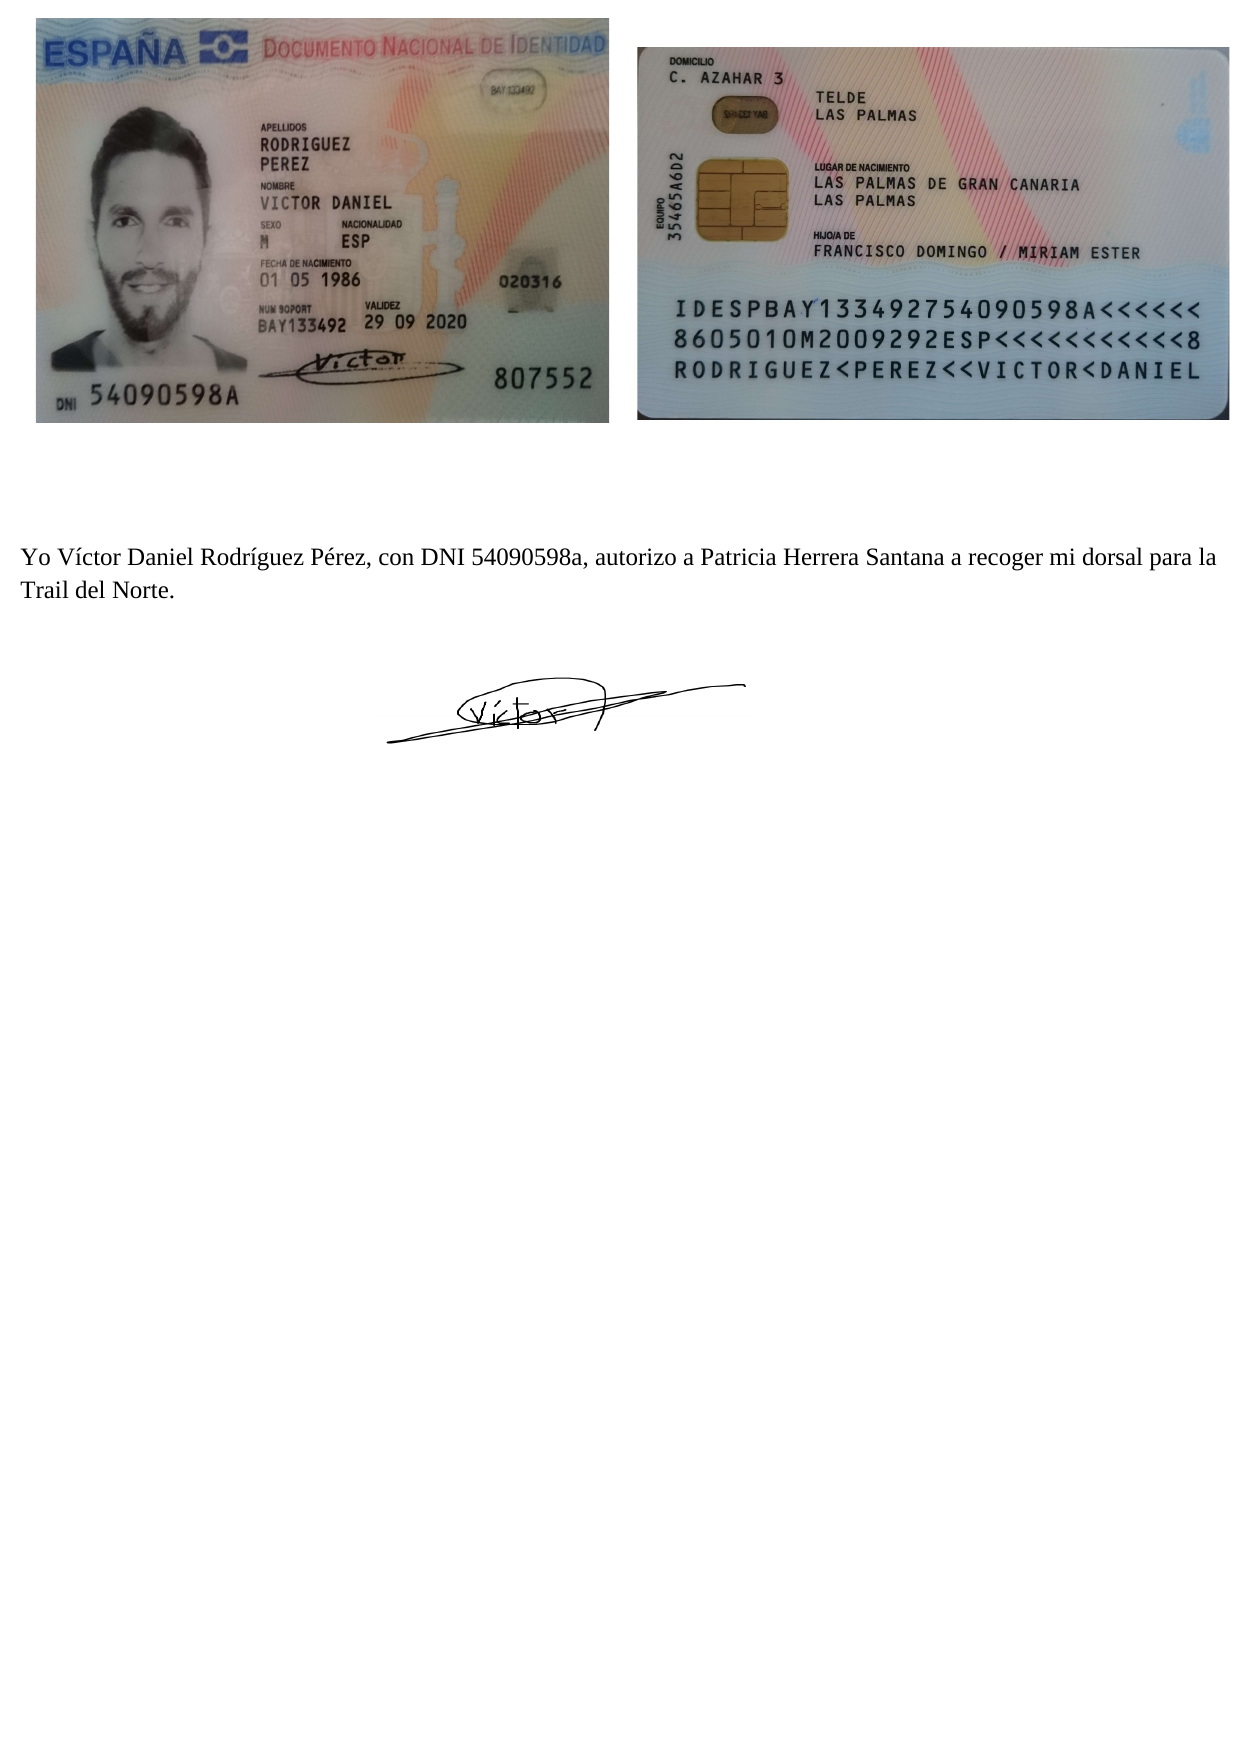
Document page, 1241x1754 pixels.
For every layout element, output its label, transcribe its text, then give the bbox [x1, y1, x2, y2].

picture [637, 47, 1230, 420]
text Yo Víctor Daniel Rodríguez Pérez, con DNI 54090598a, autorizo a Patricia Herrera Santana a recoger mi dorsal para la Trail del Norte. [20, 542, 1220, 604]
picture [35, 18, 610, 423]
